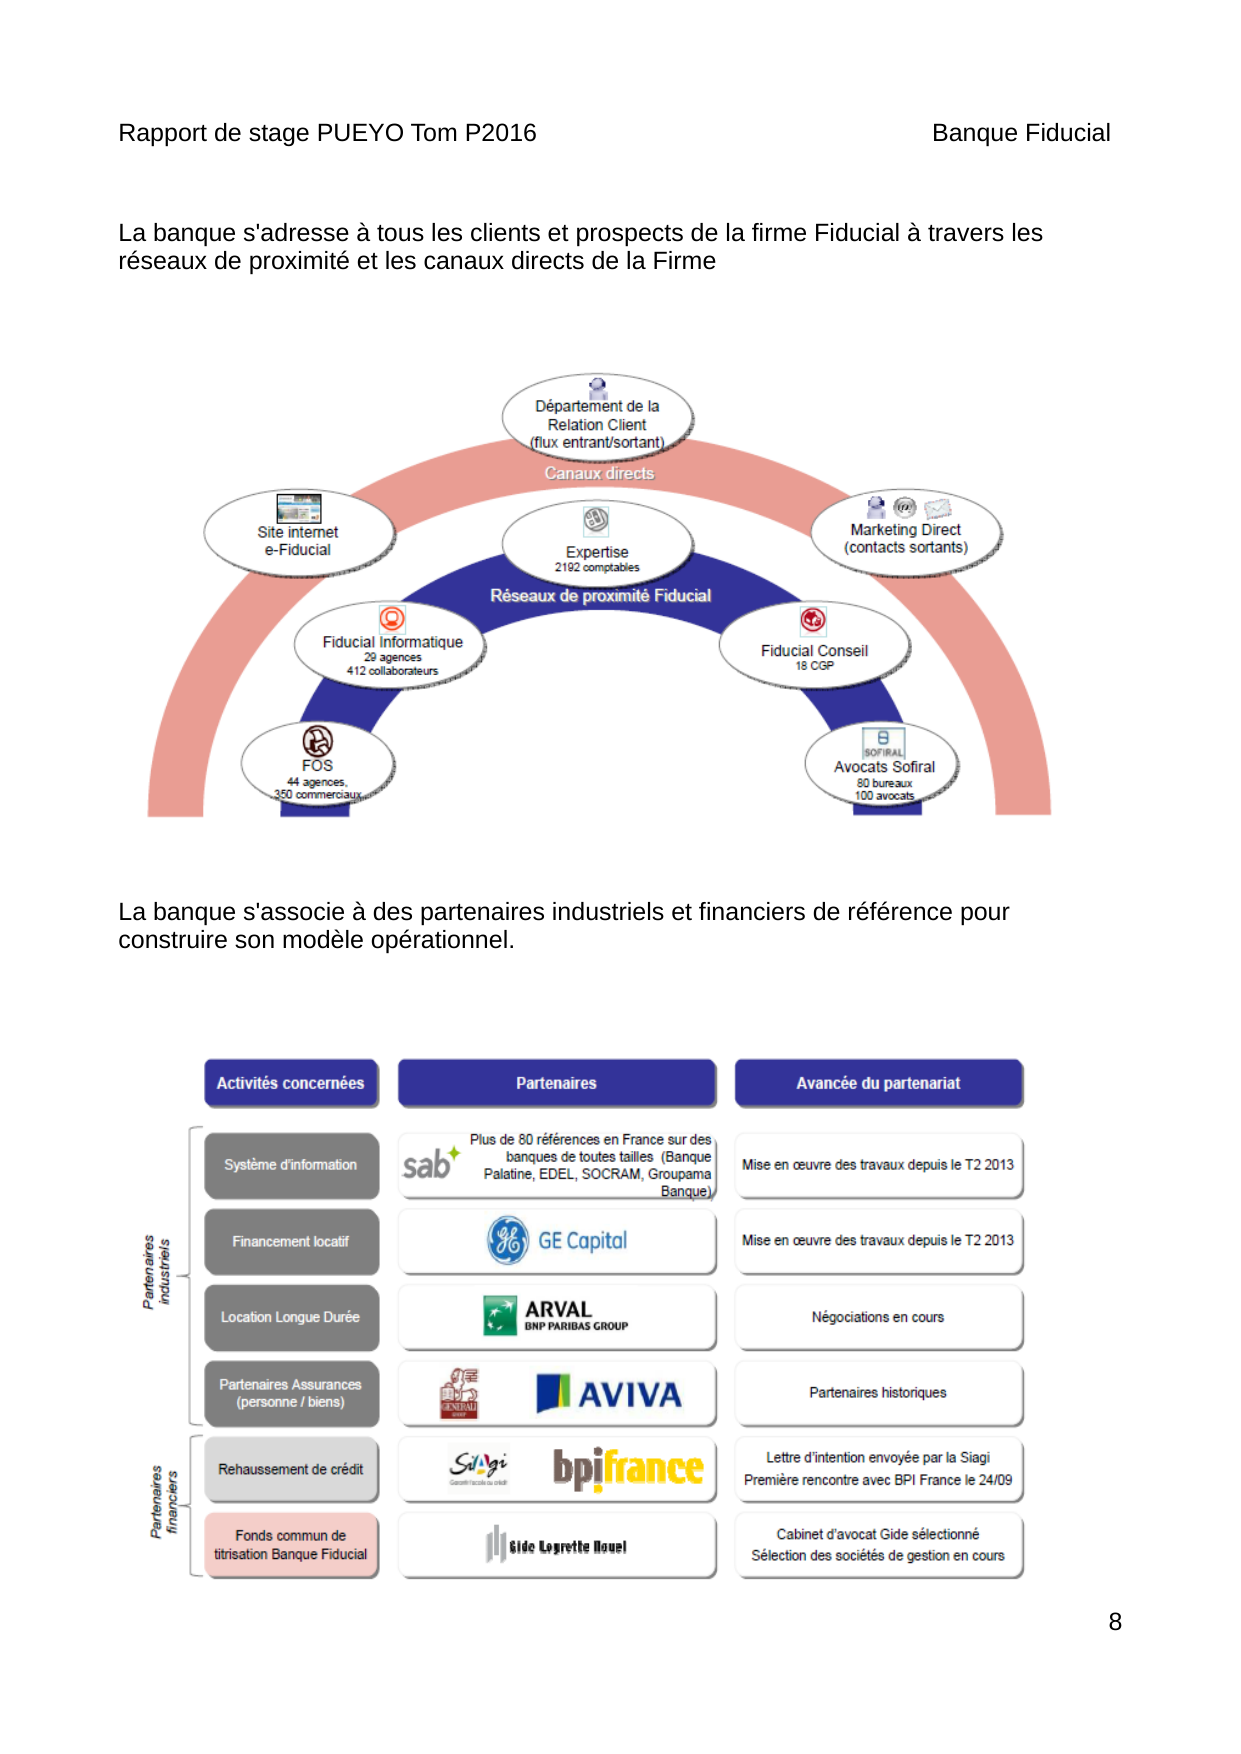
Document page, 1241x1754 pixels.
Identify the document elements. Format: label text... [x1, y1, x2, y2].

text La banque s'associe à des partenaires industriels et financiers de référence pour construire son modèle opérationnel. [118, 897, 1122, 954]
picture [90, 344, 1095, 856]
text La banque s'adresse à tous les clients et prospects de la firme Fiducial à travers les réseaux de proximité et les canaux directs de la Firme [118, 218, 1122, 275]
picture [119, 1048, 1046, 1611]
